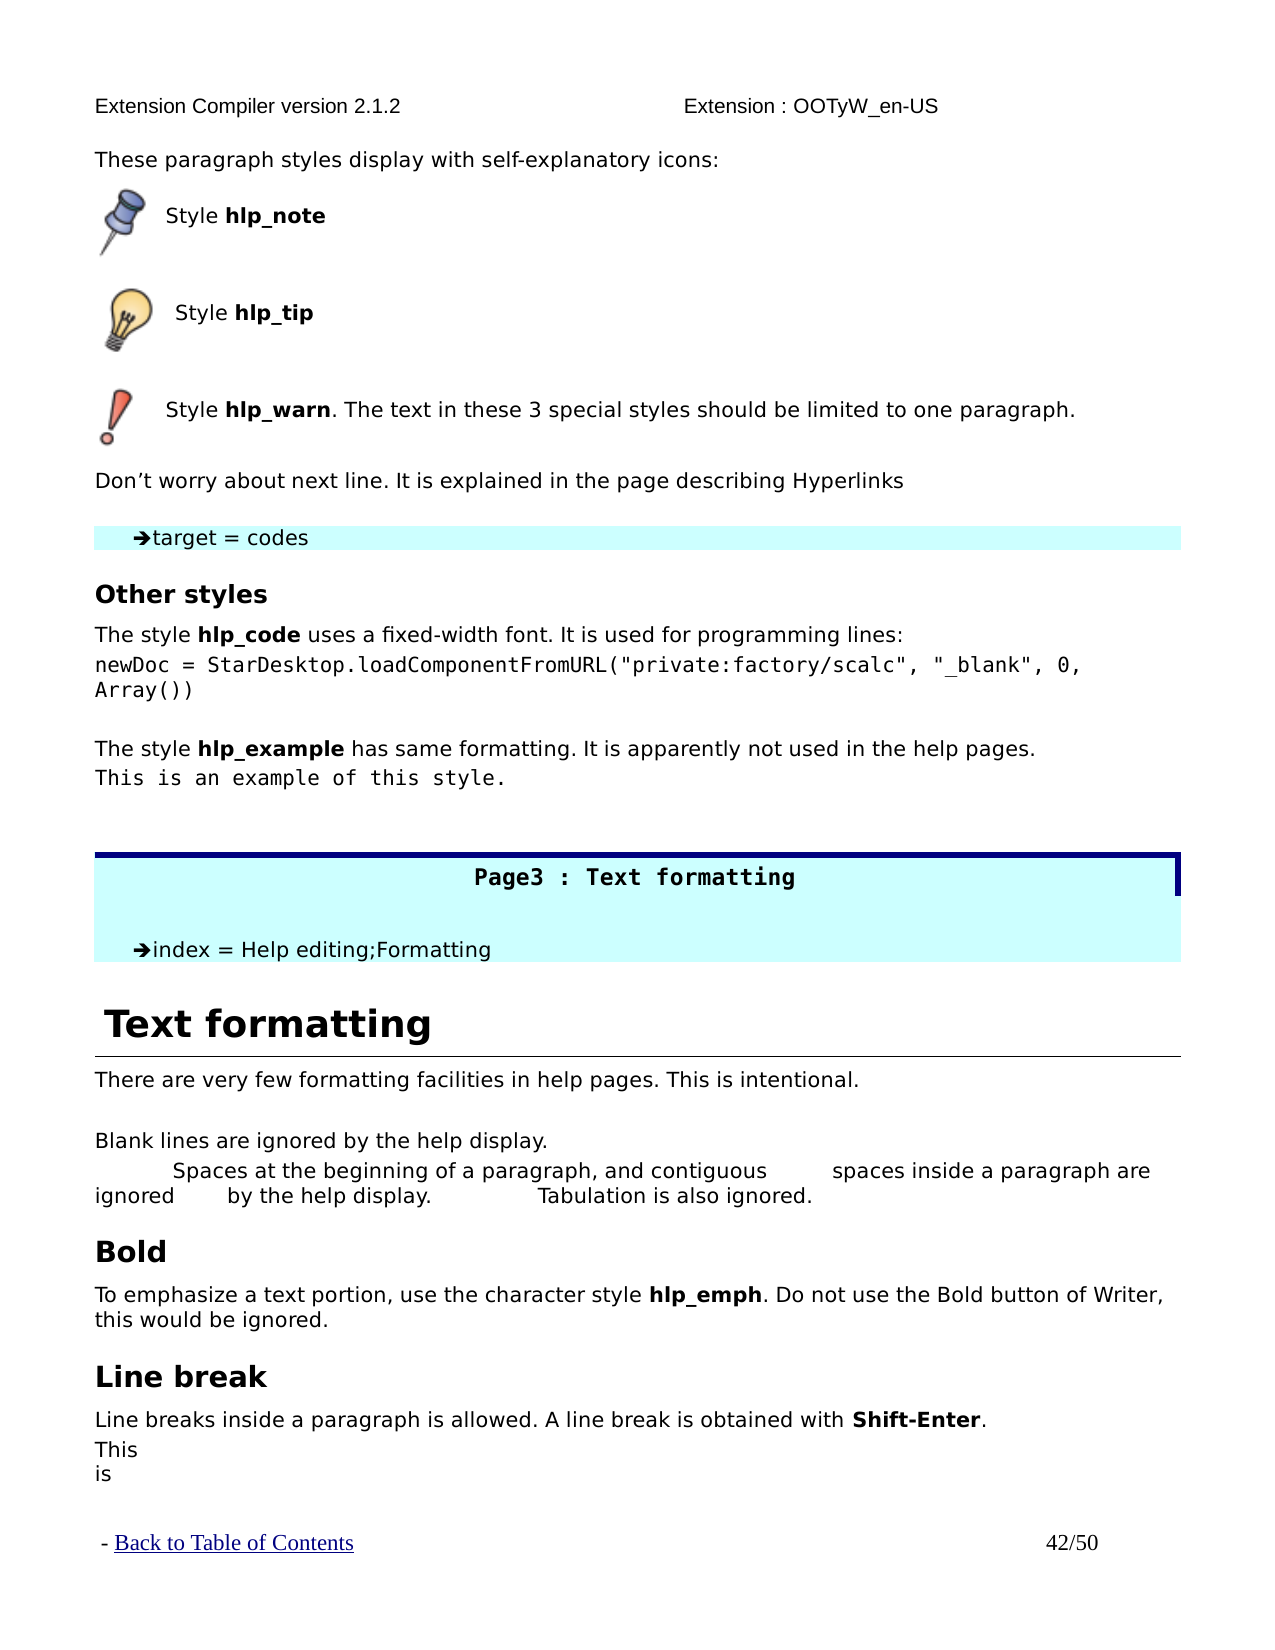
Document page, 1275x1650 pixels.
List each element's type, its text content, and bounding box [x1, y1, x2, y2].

list target = codes [94, 526, 1181, 550]
picture [95, 382, 138, 453]
text Line breaks inside a paragraph is allowed. A line break is obtained with Shift-Enter. [94, 1407, 1181, 1432]
text Line break [94, 1360, 1181, 1394]
text Spaces at the beginning of a paragraph, and contiguous spaces inside a paragraph are ignored by the help display. Tabulation is also ignored. [94, 1159, 1181, 1208]
text Other styles [94, 581, 1181, 610]
text These paragraph styles display with self-explanatory icons: [94, 147, 1181, 172]
text newDoc = StarDesktop.loadComponentFromURL("private:factory/scalc", "_blank", 0, Array()) [94, 653, 1181, 702]
list Style hlp_note [151, 187, 1181, 259]
text Page3 : Text formatting [94, 853, 1175, 896]
list Style hlp_tip [94, 283, 1181, 358]
text Don’t worry about next line. It is explained in the page describing Hyperlinks [94, 469, 1181, 493]
text Bold [94, 1236, 1181, 1270]
text To emphasize a text portion, use the character style hlp_emph. Do not use the Bold button of Writer, this would be ignored. [94, 1283, 1181, 1332]
picture [95, 187, 151, 259]
text Text formatting [94, 993, 1181, 1056]
text There are very few formatting facilities in help pages. This is intentional. [94, 1068, 1181, 1093]
text The style hlp_code uses a fixed-width font. It is used for programming lines: [94, 623, 1181, 648]
list Style hlp_warn. The text in these 3 special styles should be limited to one paragraph. [94, 381, 1181, 454]
text This is an example of this style. [94, 766, 1181, 791]
picture [95, 284, 163, 357]
text The style hlp_example has same formatting. It is apparently not used in the help pages. [94, 737, 1181, 761]
list index = Help editing;Formatting [94, 938, 1181, 962]
text This is [94, 1438, 1181, 1487]
text Blank lines are ignored by the help display. [94, 1129, 1181, 1153]
